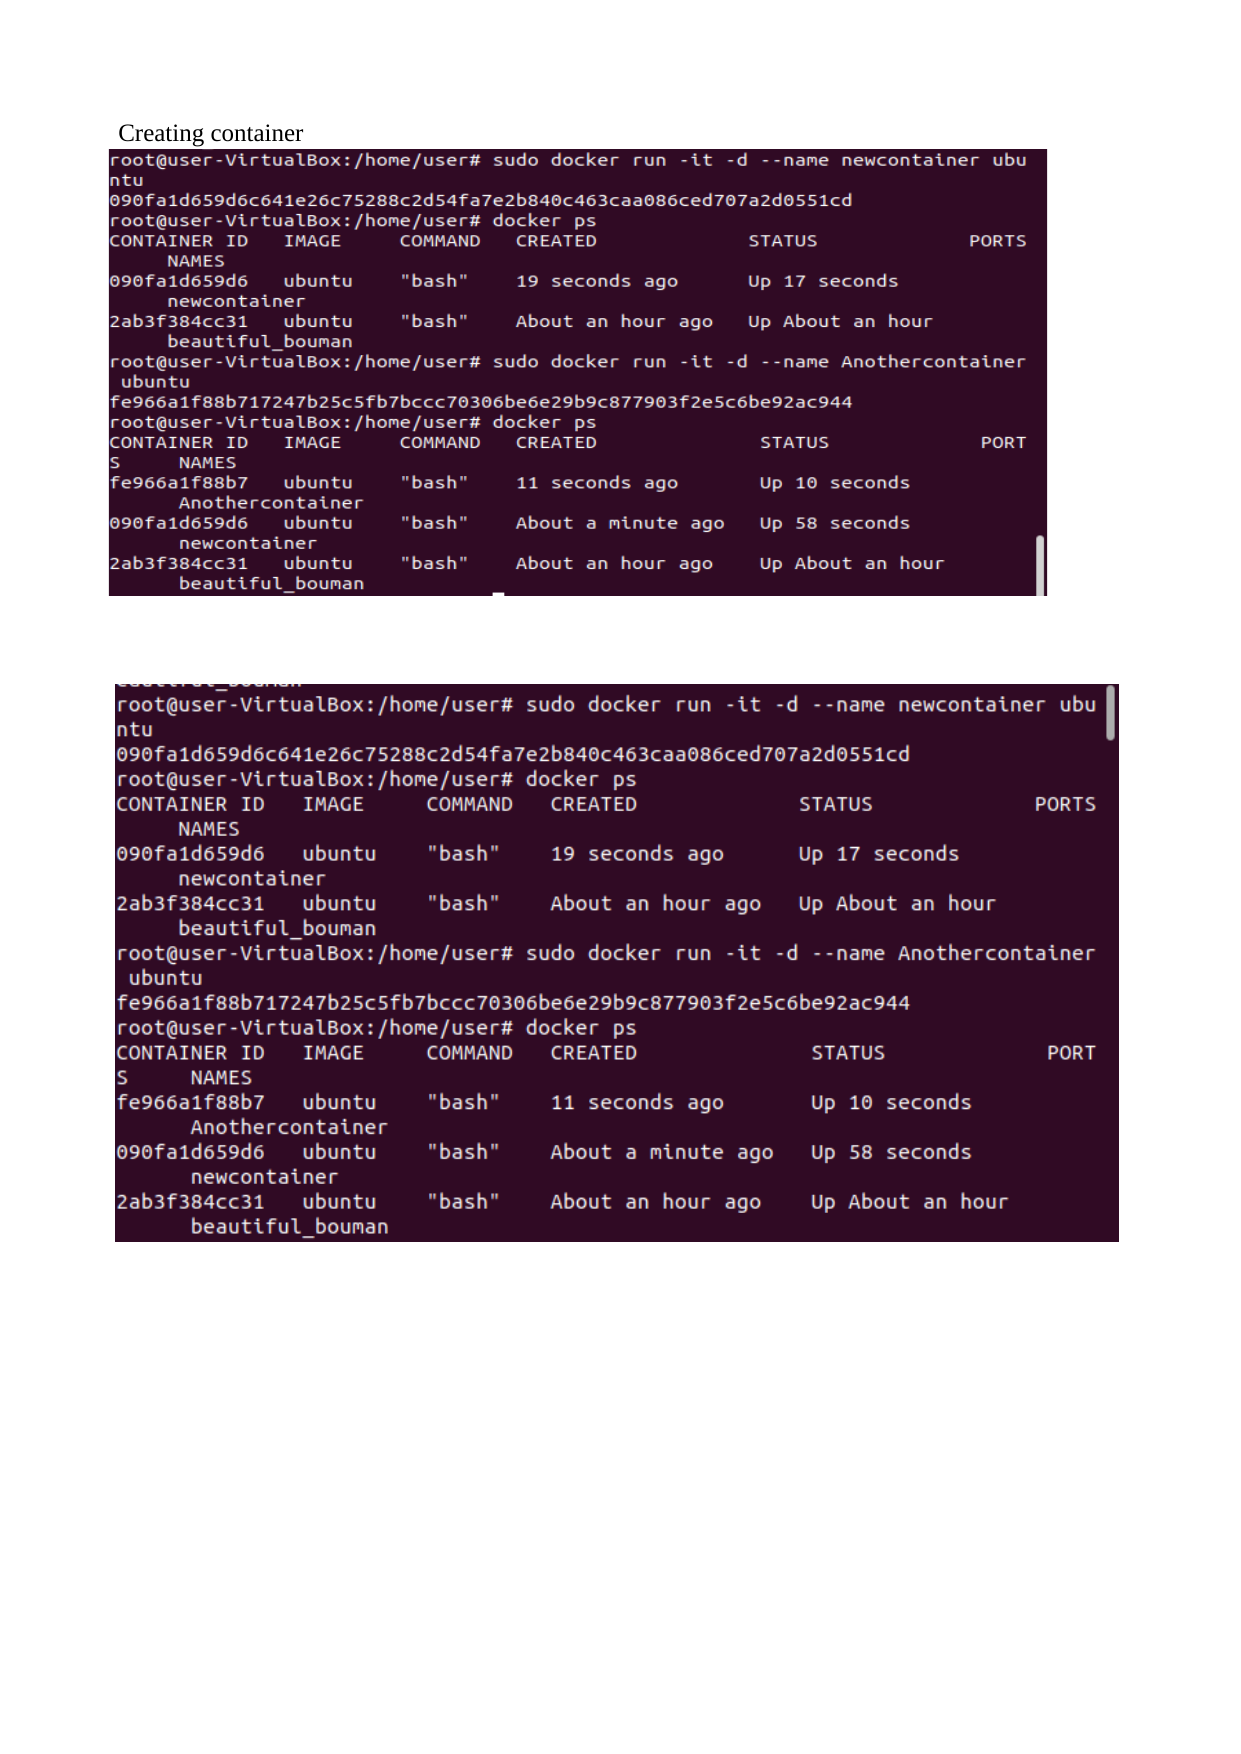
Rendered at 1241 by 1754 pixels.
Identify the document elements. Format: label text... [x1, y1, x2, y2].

picture [115, 684, 1119, 1242]
text Creating container [118, 118, 1122, 147]
picture [108, 149, 1048, 596]
